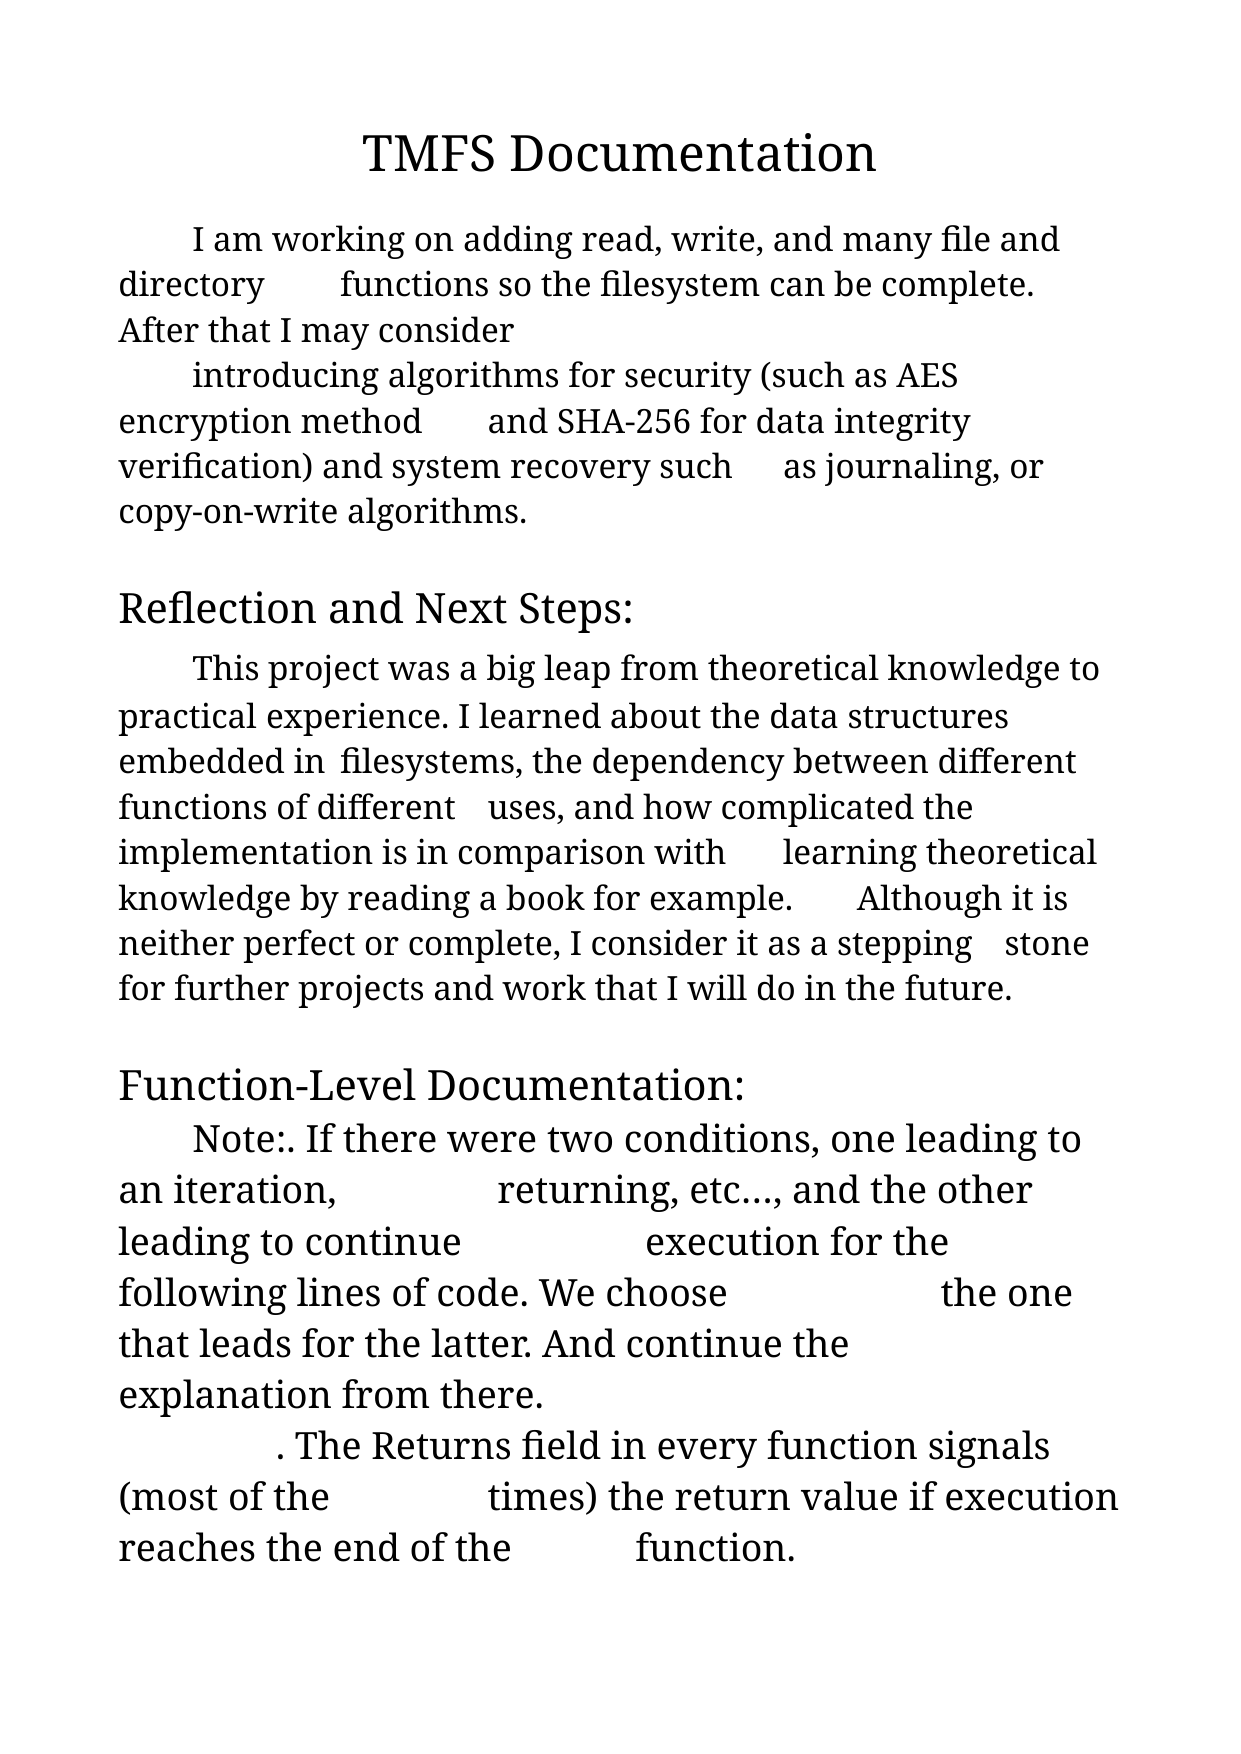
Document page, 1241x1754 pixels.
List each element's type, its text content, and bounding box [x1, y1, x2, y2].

text Note:. If there were two conditions, one leading to an iteration, returning, etc…, and the other leading to continue execution for the following lines of code. We choose the one that leads for the latter. And continue the explanation from there. [118, 1113, 1122, 1419]
text introducing algorithms for security (such as AES encryption method and SHA-256 for data integrity verification) and system recovery such as journaling, or copy-on-write algorithms. [118, 352, 1122, 534]
text Function-Level Documentation: [118, 1056, 1122, 1113]
text I am working on adding read, write, and many file and directory functions so the filesystem can be complete. After that I may consider [118, 216, 1122, 352]
text Reflection and Next Steps: [118, 579, 1122, 636]
text This project was a big leap from theoretical knowledge to practical experience. I learned about the data structures embedded in filesystems, the dependency between different functions of different uses, and how complicated the implementation is in comparison with learning theoretical knowledge by reading a book for example. Although it is neither perfect or complete, I consider it as a stepping stone for further projects and work that I will do in the future. [118, 636, 1122, 1011]
text . The Returns field in every function signals (most of the times) the return value if execution reaches the end of the function. [118, 1419, 1122, 1572]
